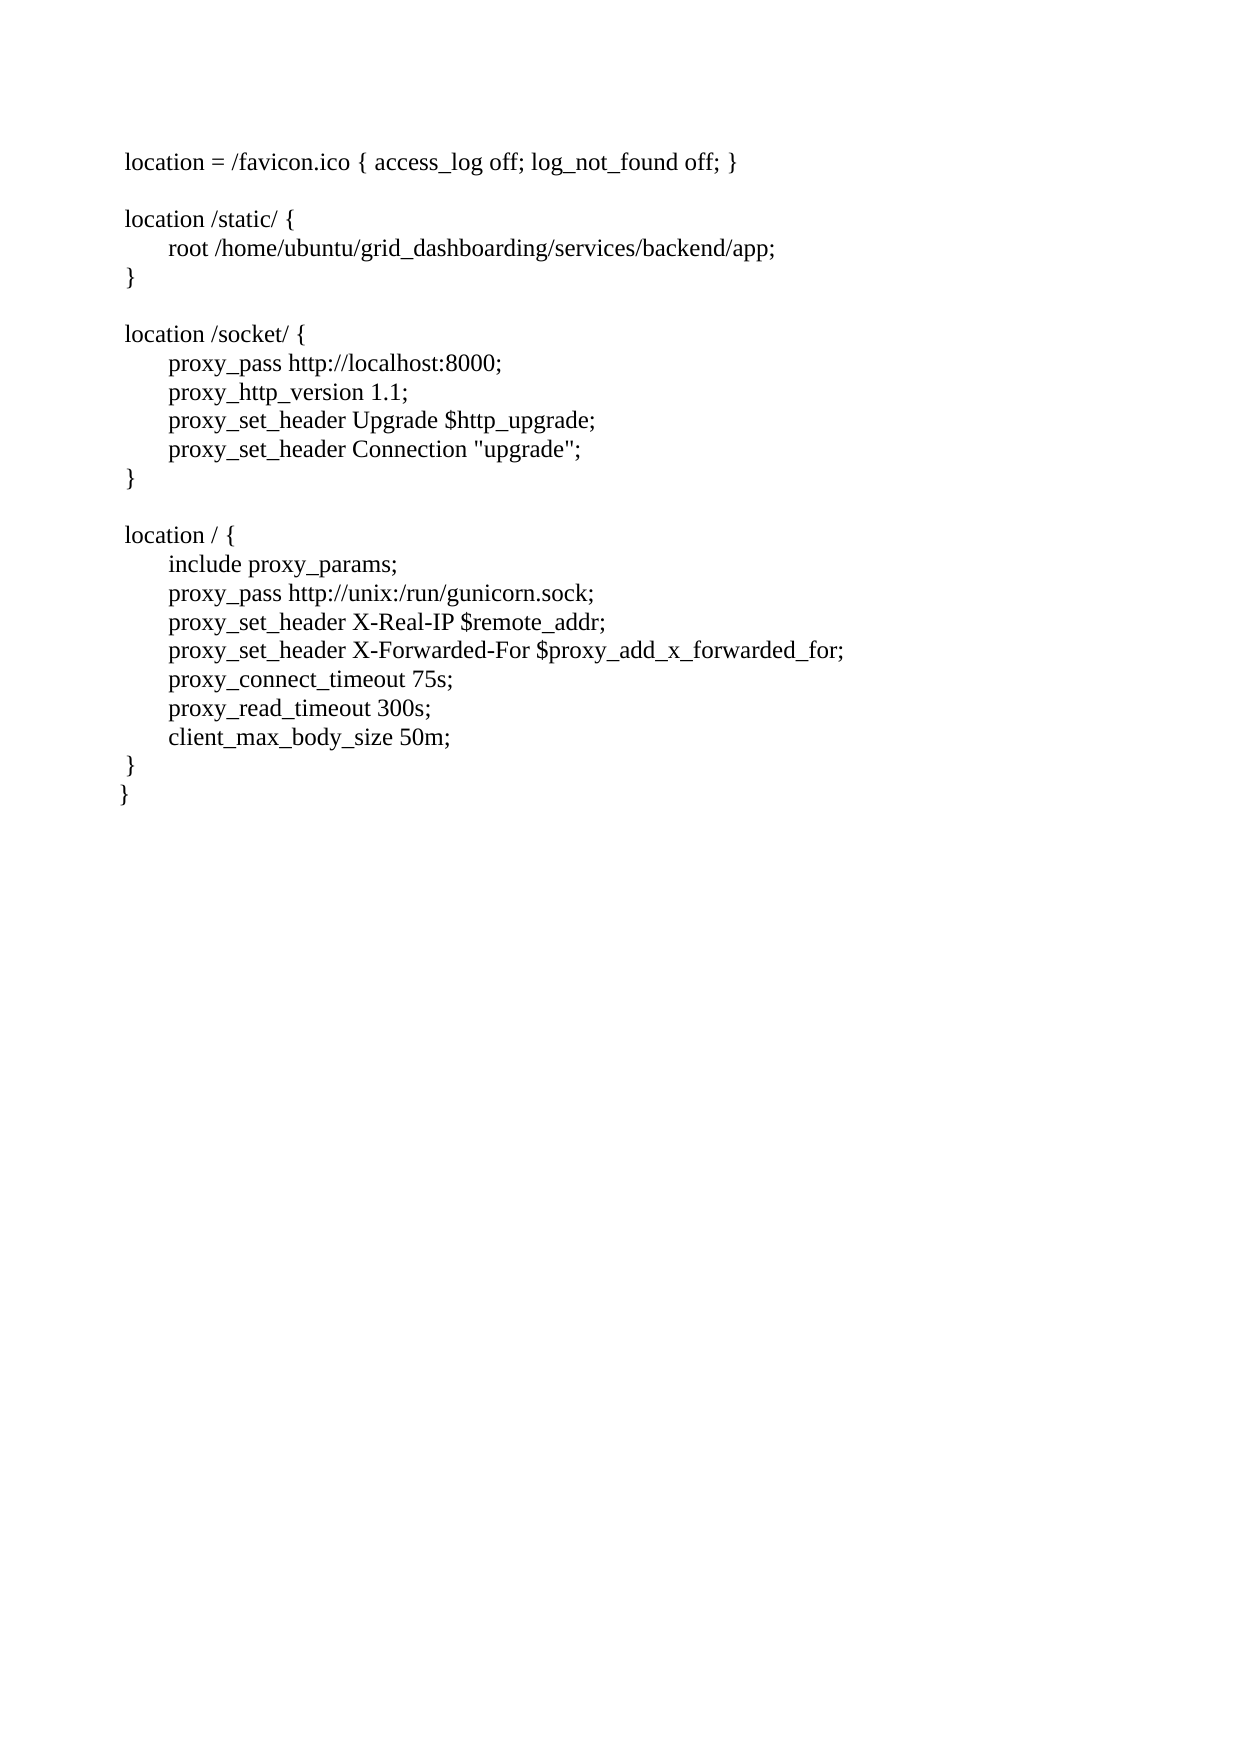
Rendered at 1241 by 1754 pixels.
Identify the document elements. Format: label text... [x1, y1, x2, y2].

text proxy_read_timeout 300s; [118, 693, 1122, 722]
text proxy_connect_timeout 75s; [118, 664, 1122, 693]
text proxy_set_header Connection "upgrade"; [118, 434, 1122, 463]
text root /home/ubuntu/grid_dashboarding/services/backend/app; [118, 233, 1122, 262]
text } [118, 463, 1122, 492]
text location /socket/ { [118, 319, 1122, 348]
text proxy_set_header X-Forwarded-For $proxy_add_x_forwarded_for; [118, 636, 1122, 664]
text location /static/ { [118, 204, 1122, 233]
text location / { [118, 521, 1122, 549]
text } [118, 751, 1122, 779]
text location = /favicon.ico { access_log off; log_not_found off; } [118, 147, 1122, 176]
text proxy_http_version 1.1; [118, 377, 1122, 406]
text include proxy_params; [118, 549, 1122, 578]
text } [118, 779, 1122, 808]
text } [118, 262, 1122, 291]
text proxy_pass http://localhost:8000; [118, 348, 1122, 377]
text proxy_set_header X-Real-IP $remote_addr; [118, 607, 1122, 636]
text proxy_pass http://unix:/run/gunicorn.sock; [118, 578, 1122, 607]
text proxy_set_header Upgrade $http_upgrade; [118, 406, 1122, 434]
text client_max_body_size 50m; [118, 722, 1122, 751]
